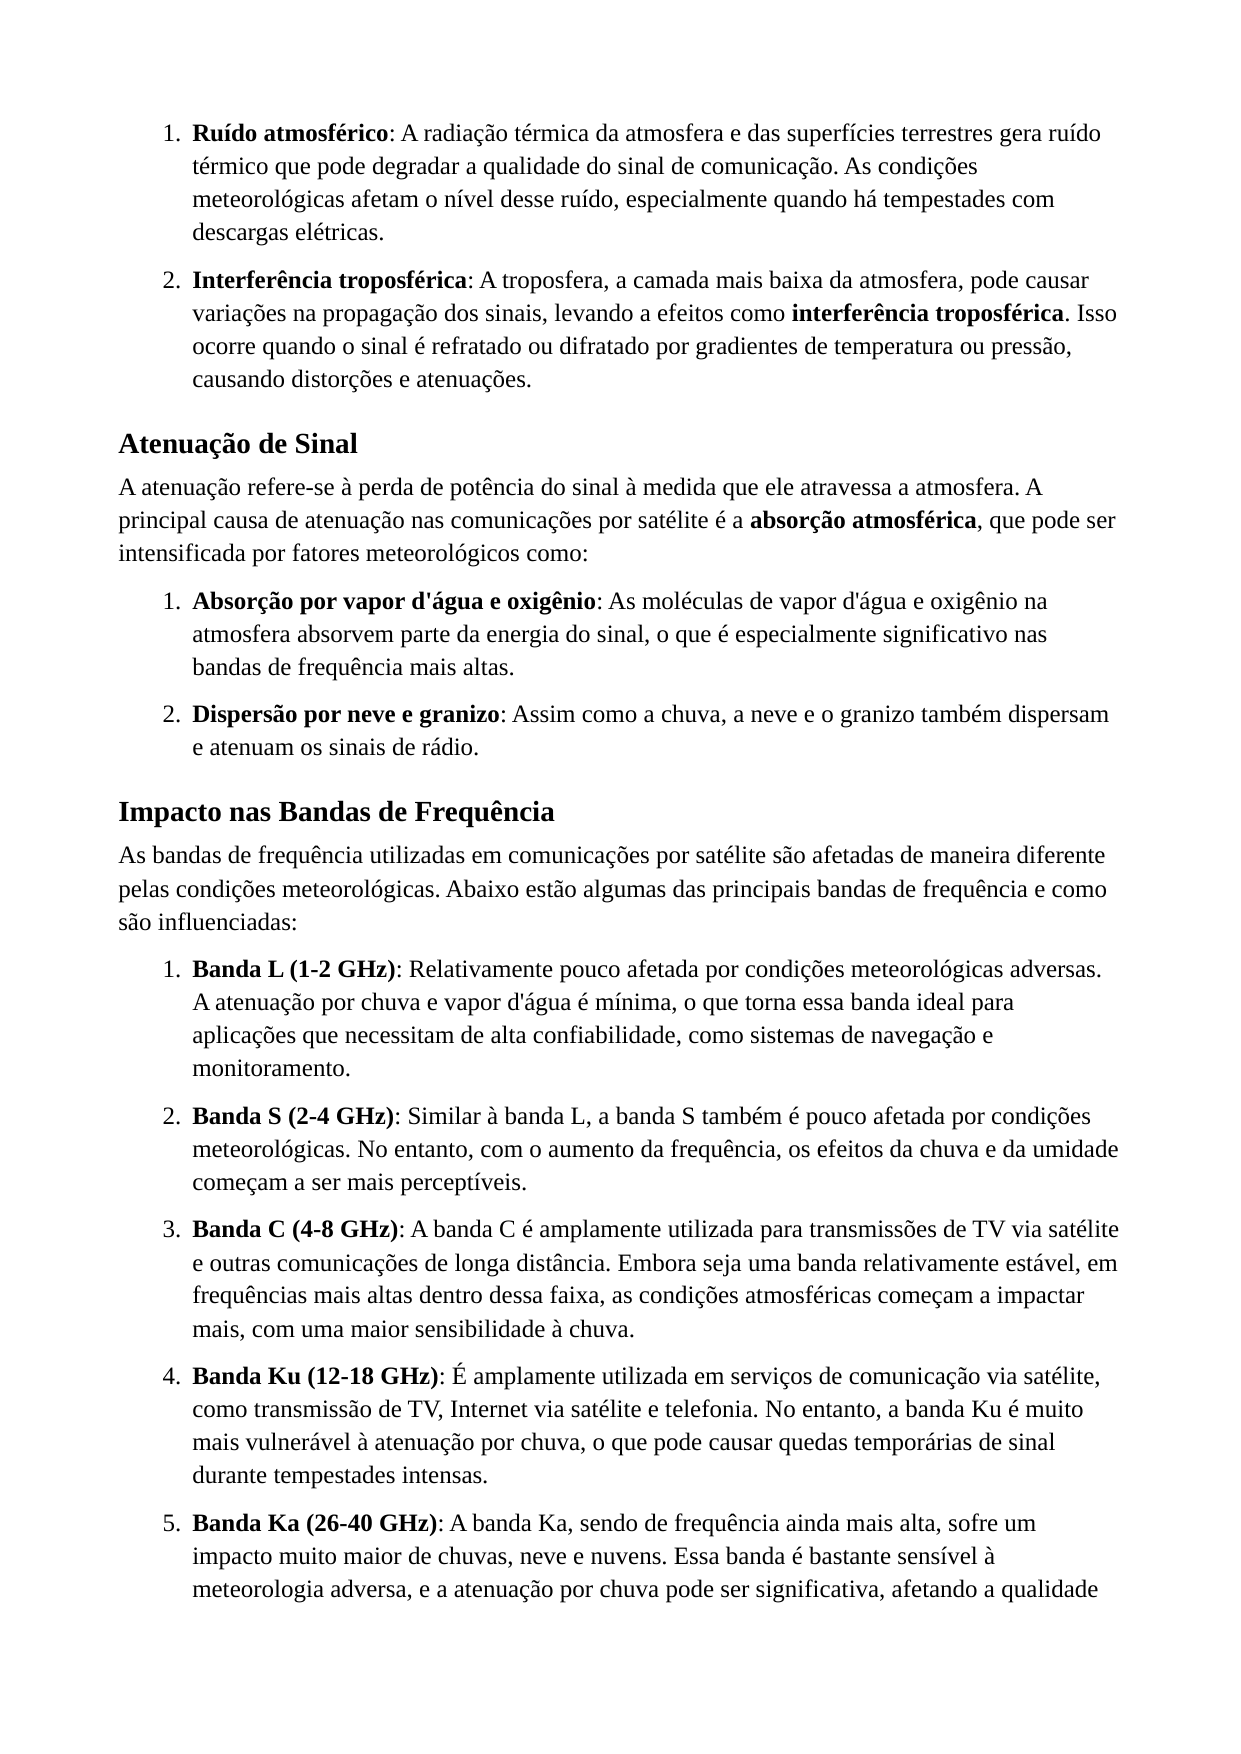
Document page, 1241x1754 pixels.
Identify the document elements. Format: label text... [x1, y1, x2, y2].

subtitle Atenuação de Sinal [118, 426, 1122, 459]
list Banda Ku (12-18 GHz): É amplamente utilizada em serviços de comunicação via satélite, como transmissão de TV, Internet via satélite e telefonia. No entanto, a banda Ku é muito mais vulnerável à atenuação por chuva, o que pode causar quedas temporárias de sinal durante tempestades intensas. [162, 1361, 1122, 1489]
list Absorção por vapor d'água e oxigênio: As moléculas de vapor d'água e oxigênio na atmosfera absorvem parte da energia do sinal, o que é especialmente significativo nas bandas de frequência mais altas. [162, 586, 1122, 681]
list Banda Ka (26-40 GHz): A banda Ka, sendo de frequência ainda mais alta, sofre um impacto muito maior de chuvas, neve e nuvens. Essa banda é bastante sensível à meteorologia adversa, e a atenuação por chuva pode ser significativa, afetando a qualidade [162, 1508, 1122, 1603]
subtitle Impacto nas Bandas de Frequência [118, 794, 1122, 828]
text A atenuação refere-se à perda de potência do sinal à medida que ele atravessa a atmosfera. A principal causa de atenuação nas comunicações por satélite é a absorção atmosférica, que pode ser intensificada por fatores meteorológicos como: [118, 472, 1122, 567]
list Banda S (2-4 GHz): Similar à banda L, a banda S também é pouco afetada por condições meteorológicas. No entanto, com o aumento da frequência, os efeitos da chuva e da umidade começam a ser mais perceptíveis. [162, 1101, 1122, 1196]
list Banda C (4-8 GHz): A banda C é amplamente utilizada para transmissões de TV via satélite e outras comunicações de longa distância. Embora seja uma banda relativamente estável, em frequências mais altas dentro dessa faixa, as condições atmosféricas começam a impactar mais, com uma maior sensibilidade à chuva. [162, 1214, 1122, 1342]
list Ruído atmosférico: A radiação térmica da atmosfera e das superfícies terrestres gera ruído térmico que pode degradar a qualidade do sinal de comunicação. As condições meteorológicas afetam o nível desse ruído, especialmente quando há tempestades com descargas elétricas. [162, 118, 1122, 246]
text As bandas de frequência utilizadas em comunicações por satélite são afetadas de maneira diferente pelas condições meteorológicas. Abaixo estão algumas das principais bandas de frequência e como são influenciadas: [118, 841, 1122, 935]
list Interferência troposférica: A troposfera, a camada mais baixa da atmosfera, pode causar variações na propagação dos sinais, levando a efeitos como interferência troposférica. Isso ocorre quando o sinal é refratado ou difratado por gradientes de temperatura ou pressão, causando distorções e atenuações. [162, 265, 1122, 393]
list Dispersão por neve e granizo: Assim como a chuva, a neve e o granizo também dispersam e atenuam os sinais de rádio. [162, 699, 1122, 761]
list Banda L (1-2 GHz): Relativamente pouco afetada por condições meteorológicas adversas. A atenuação por chuva e vapor d'água é mínima, o que torna essa banda ideal para aplicações que necessitam de alta confiabilidade, como sistemas de navegação e monitoramento. [162, 954, 1122, 1082]
